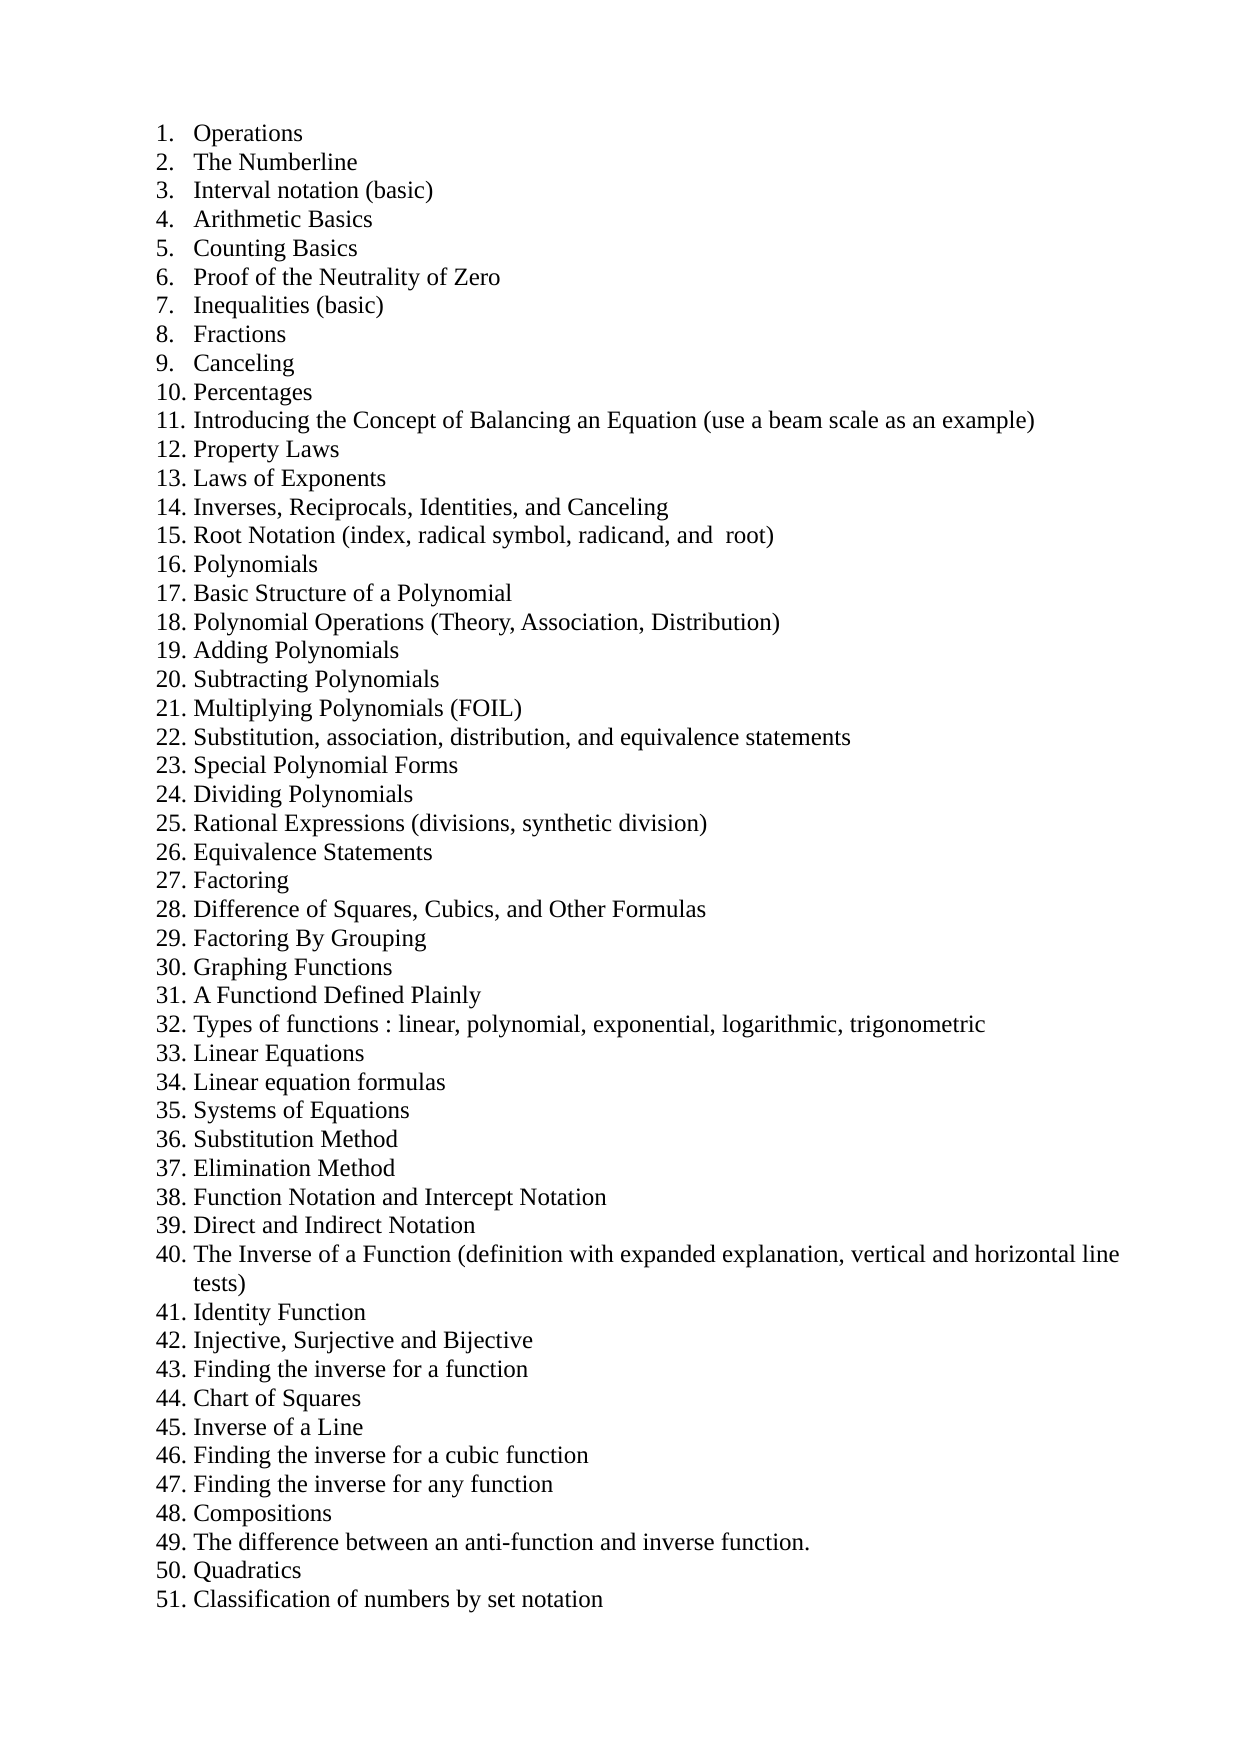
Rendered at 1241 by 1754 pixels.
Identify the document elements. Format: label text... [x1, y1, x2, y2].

list Finding the inverse for a function [156, 1354, 1122, 1383]
list Subtracting Polynomials [156, 664, 1122, 693]
list Quadratics [156, 1556, 1122, 1584]
list Finding the inverse for a cubic function [156, 1441, 1122, 1469]
list Basic Structure of a Polynomial [156, 578, 1122, 607]
list Elimination Method [156, 1153, 1122, 1182]
list Laws of Exponents [156, 463, 1122, 492]
list Factoring [156, 866, 1122, 894]
list Property Laws [156, 434, 1122, 463]
list Counting Basics [156, 233, 1122, 262]
list Percentages [156, 377, 1122, 406]
list The Numberline [156, 147, 1122, 176]
list Linear Equations [156, 1038, 1122, 1067]
list Dividing Polynomials [156, 779, 1122, 808]
list Equivalence Statements [156, 837, 1122, 866]
list Injective, Surjective and Bijective [156, 1326, 1122, 1354]
list Operations [156, 118, 1122, 147]
list Difference of Squares, Cubics, and Other Formulas [156, 894, 1122, 923]
list The difference between an anti-function and inverse function. [156, 1527, 1122, 1556]
list Introducing the Concept of Balancing an Equation (use a beam scale as an example) [156, 406, 1122, 434]
list Identity Function [156, 1297, 1122, 1326]
list Substitution, association, distribution, and equivalence statements [156, 722, 1122, 751]
list Finding the inverse for any function [156, 1469, 1122, 1498]
list Fractions [156, 319, 1122, 348]
list Root Notation (index, radical symbol, radicand, and root) [156, 521, 1122, 549]
list Inverse of a Line [156, 1412, 1122, 1441]
list Classification of numbers by set notation [156, 1584, 1122, 1613]
list Linear equation formulas [156, 1067, 1122, 1096]
list Interval notation (basic) [156, 176, 1122, 204]
list Inverses, Reciprocals, Identities, and Canceling [156, 492, 1122, 521]
list Canceling [156, 348, 1122, 377]
list Systems of Equations [156, 1096, 1122, 1124]
list Types of functions : linear, polynomial, exponential, logarithmic, trigonometric [156, 1009, 1122, 1038]
list Graphing Functions [156, 952, 1122, 981]
list Inequalities (basic) [156, 291, 1122, 319]
list Substitution Method [156, 1124, 1122, 1153]
list Adding Polynomials [156, 636, 1122, 664]
list Chart of Squares [156, 1383, 1122, 1412]
list Factoring By Grouping [156, 923, 1122, 952]
list The Inverse of a Function (definition with expanded explanation, vertical and horizontal line tests) [156, 1239, 1122, 1297]
list Function Notation and Intercept Notation [156, 1182, 1122, 1211]
list Rational Expressions (divisions, synthetic division) [156, 808, 1122, 837]
list Compositions [156, 1498, 1122, 1527]
list Special Polynomial Forms [156, 751, 1122, 779]
list Arithmetic Basics [156, 204, 1122, 233]
list A Functiond Defined Plainly [156, 981, 1122, 1009]
list Polynomials [156, 549, 1122, 578]
list Direct and Indirect Notation [156, 1211, 1122, 1239]
list Multiplying Polynomials (FOIL) [156, 693, 1122, 722]
list Polynomial Operations (Theory, Association, Distribution) [156, 607, 1122, 636]
list Proof of the Neutrality of Zero [156, 262, 1122, 291]
